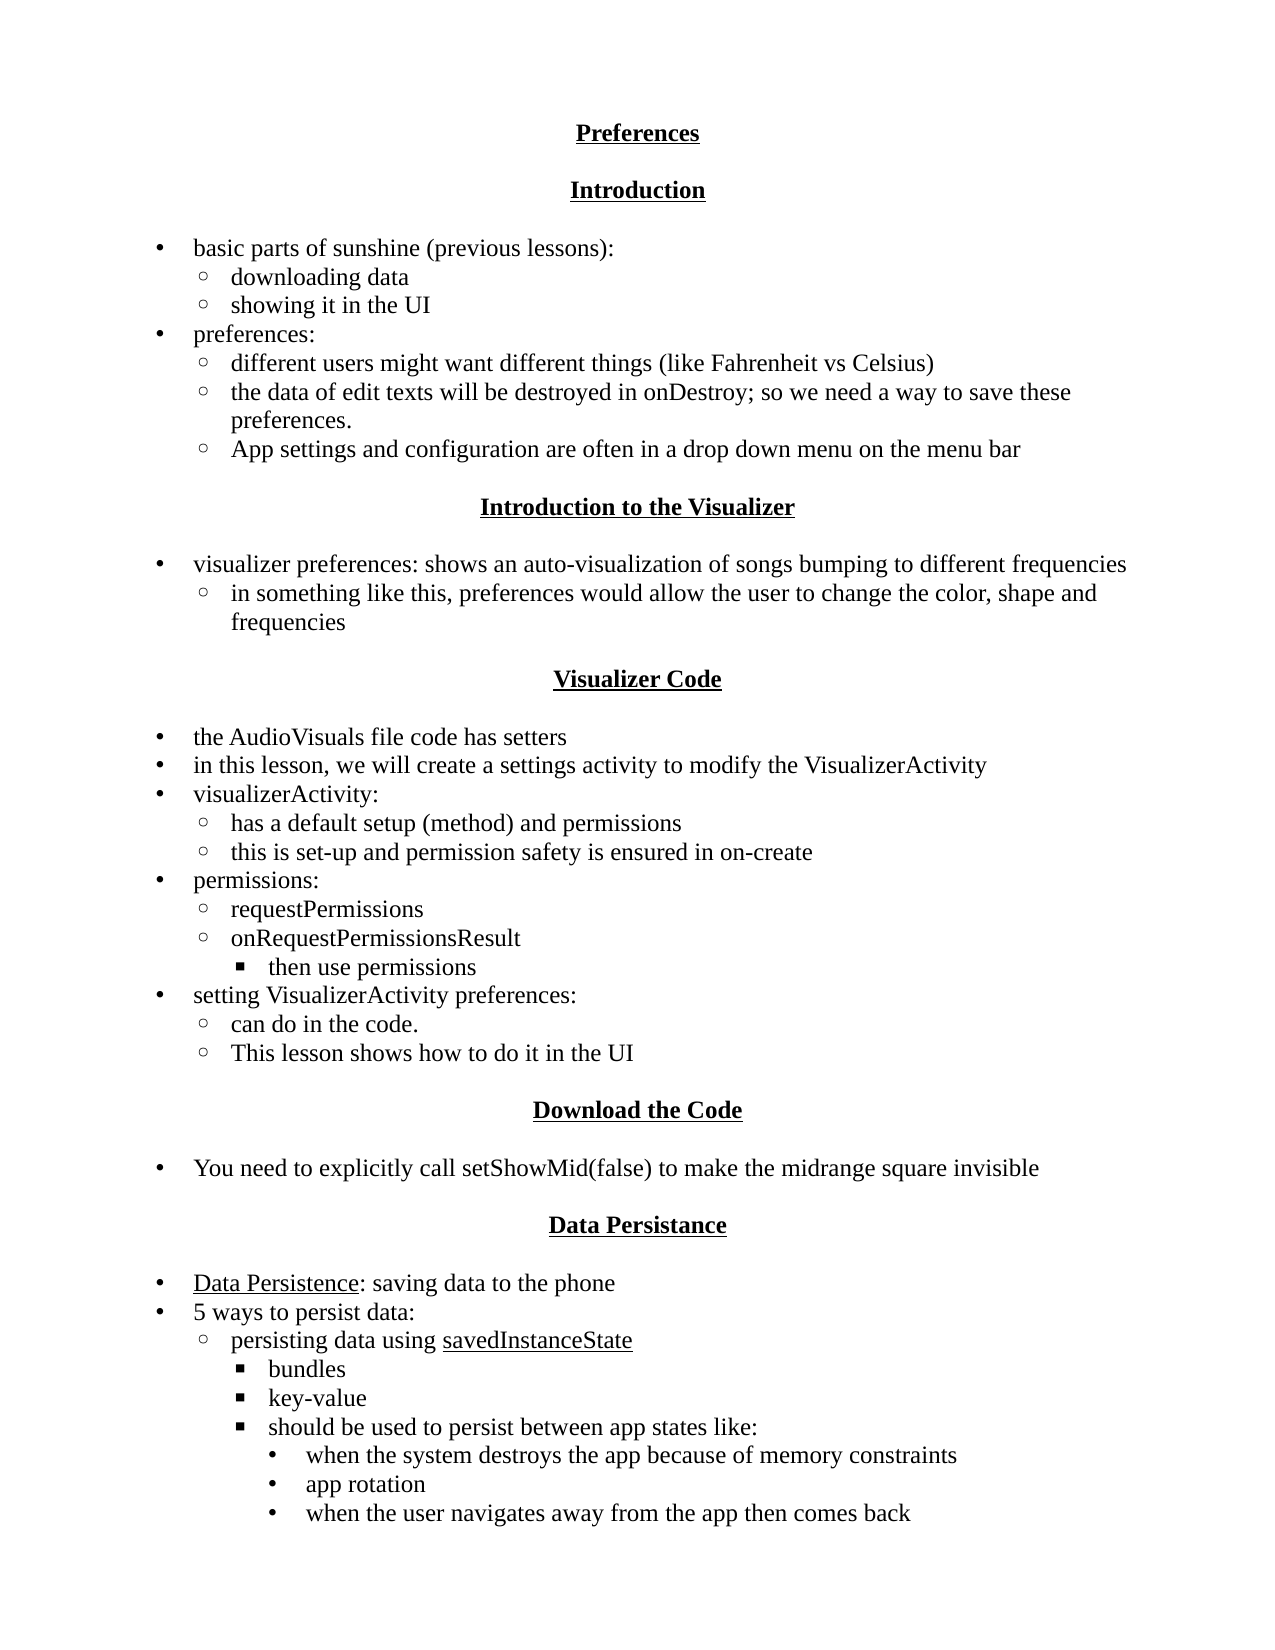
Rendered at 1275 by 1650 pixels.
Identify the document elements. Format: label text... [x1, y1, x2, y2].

list then use permissions [231, 952, 1157, 981]
list App settings and configuration are often in a drop down menu on the menu bar [193, 434, 1157, 463]
list This lesson shows how to do it in the UI [193, 1038, 1157, 1067]
list setting VisualizerActivity preferences: [156, 981, 1157, 1009]
list 5 ways to persist data: [156, 1297, 1157, 1326]
list the AudioVisuals file code has setters [156, 722, 1157, 751]
list visualizer preferences: shows an auto-visualization of songs bumping to different frequencies [156, 549, 1157, 578]
list preferences: [156, 319, 1157, 348]
text Download the Code [118, 1096, 1157, 1124]
list can do in the code. [193, 1009, 1157, 1038]
text Preferences [118, 118, 1157, 147]
list in something like this, preferences would allow the user to change the color, shape and frequencies [193, 578, 1157, 636]
text Introduction [118, 176, 1157, 204]
list key-value [231, 1383, 1157, 1412]
list different users might want different things (like Fahrenheit vs Celsius) [193, 348, 1157, 377]
list showing it in the UI [193, 291, 1157, 319]
list has a default setup (method) and permissions [193, 808, 1157, 837]
list visualizerActivity: [156, 779, 1157, 808]
text Visualizer Code [118, 664, 1157, 693]
list should be used to persist between app states like: [231, 1412, 1157, 1441]
list basic parts of sunshine (previous lessons): [156, 233, 1157, 262]
list downloading data [193, 262, 1157, 291]
list Data Persistence: saving data to the phone [156, 1268, 1157, 1297]
list permissions: [156, 866, 1157, 894]
list You need to explicitly call setShowMid(false) to make the midrange square invisible [156, 1153, 1157, 1182]
list onRequestPermissionsResult [193, 923, 1157, 952]
list app rotation [268, 1469, 1157, 1498]
list when the system destroys the app because of memory constraints [268, 1441, 1157, 1469]
text Data Persistance [118, 1211, 1157, 1239]
list requestPermissions [193, 894, 1157, 923]
list when the user navigates away from the app then comes back [268, 1498, 1157, 1527]
text Introduction to the Visualizer [118, 492, 1157, 521]
list bundles [231, 1354, 1157, 1383]
list the data of edit texts will be destroyed in onDestroy; so we need a way to save these preferences. [193, 377, 1157, 434]
list in this lesson, we will create a settings activity to modify the VisualizerActivity [156, 751, 1157, 779]
list this is set-up and permission safety is ensured in on-create [193, 837, 1157, 866]
list persisting data using savedInstanceState [193, 1326, 1157, 1354]
